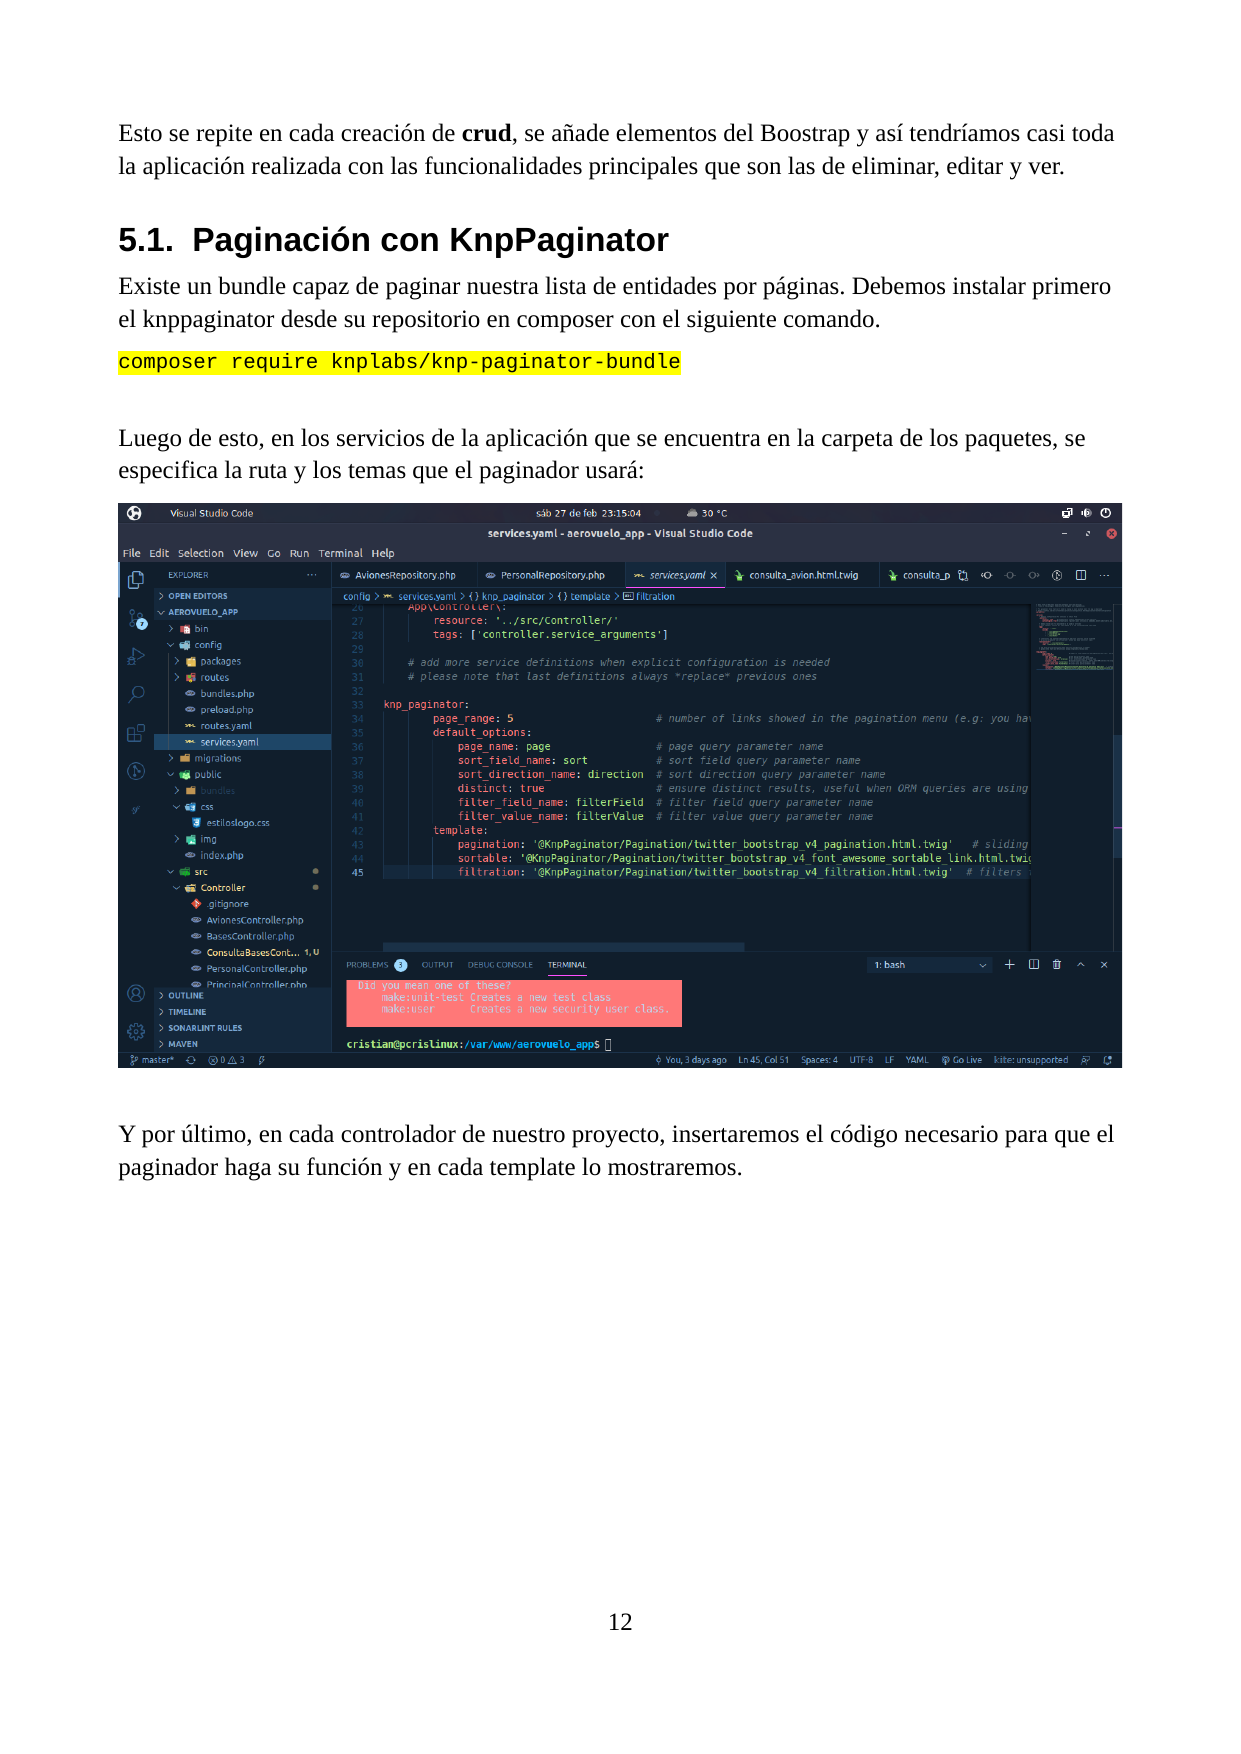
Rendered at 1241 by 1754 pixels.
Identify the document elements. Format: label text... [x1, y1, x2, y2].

text Luego de esto, en los servicios de la aplicación que se encuentra en la carpeta de los paquetes, se especifica la ruta y los temas que el paginador usará: [118, 423, 1122, 484]
text Esto se repite en cada creación de crud, se añade elementos del Boostrap y así tendríamos casi toda la aplicación realizada con las funcionalidades principales que son las de eliminar, editar y ver. [118, 118, 1122, 180]
text Y por último, en cada controlador de nuestro proyecto, insertaremos el código necesario para que el paginador haga su función y en cada template lo mostraremos. [118, 1119, 1122, 1181]
picture [118, 503, 1123, 1068]
subtitle Paginación con KnpPaginator [118, 219, 1122, 258]
text composer require knplabs/knp-paginator-bundle [118, 351, 1122, 375]
text Existe un bundle capaz de paginar nuestra lista de entidades por páginas. Debemos instalar primero el knppaginator desde su repositorio en composer con el siguiente comando. [118, 271, 1122, 332]
